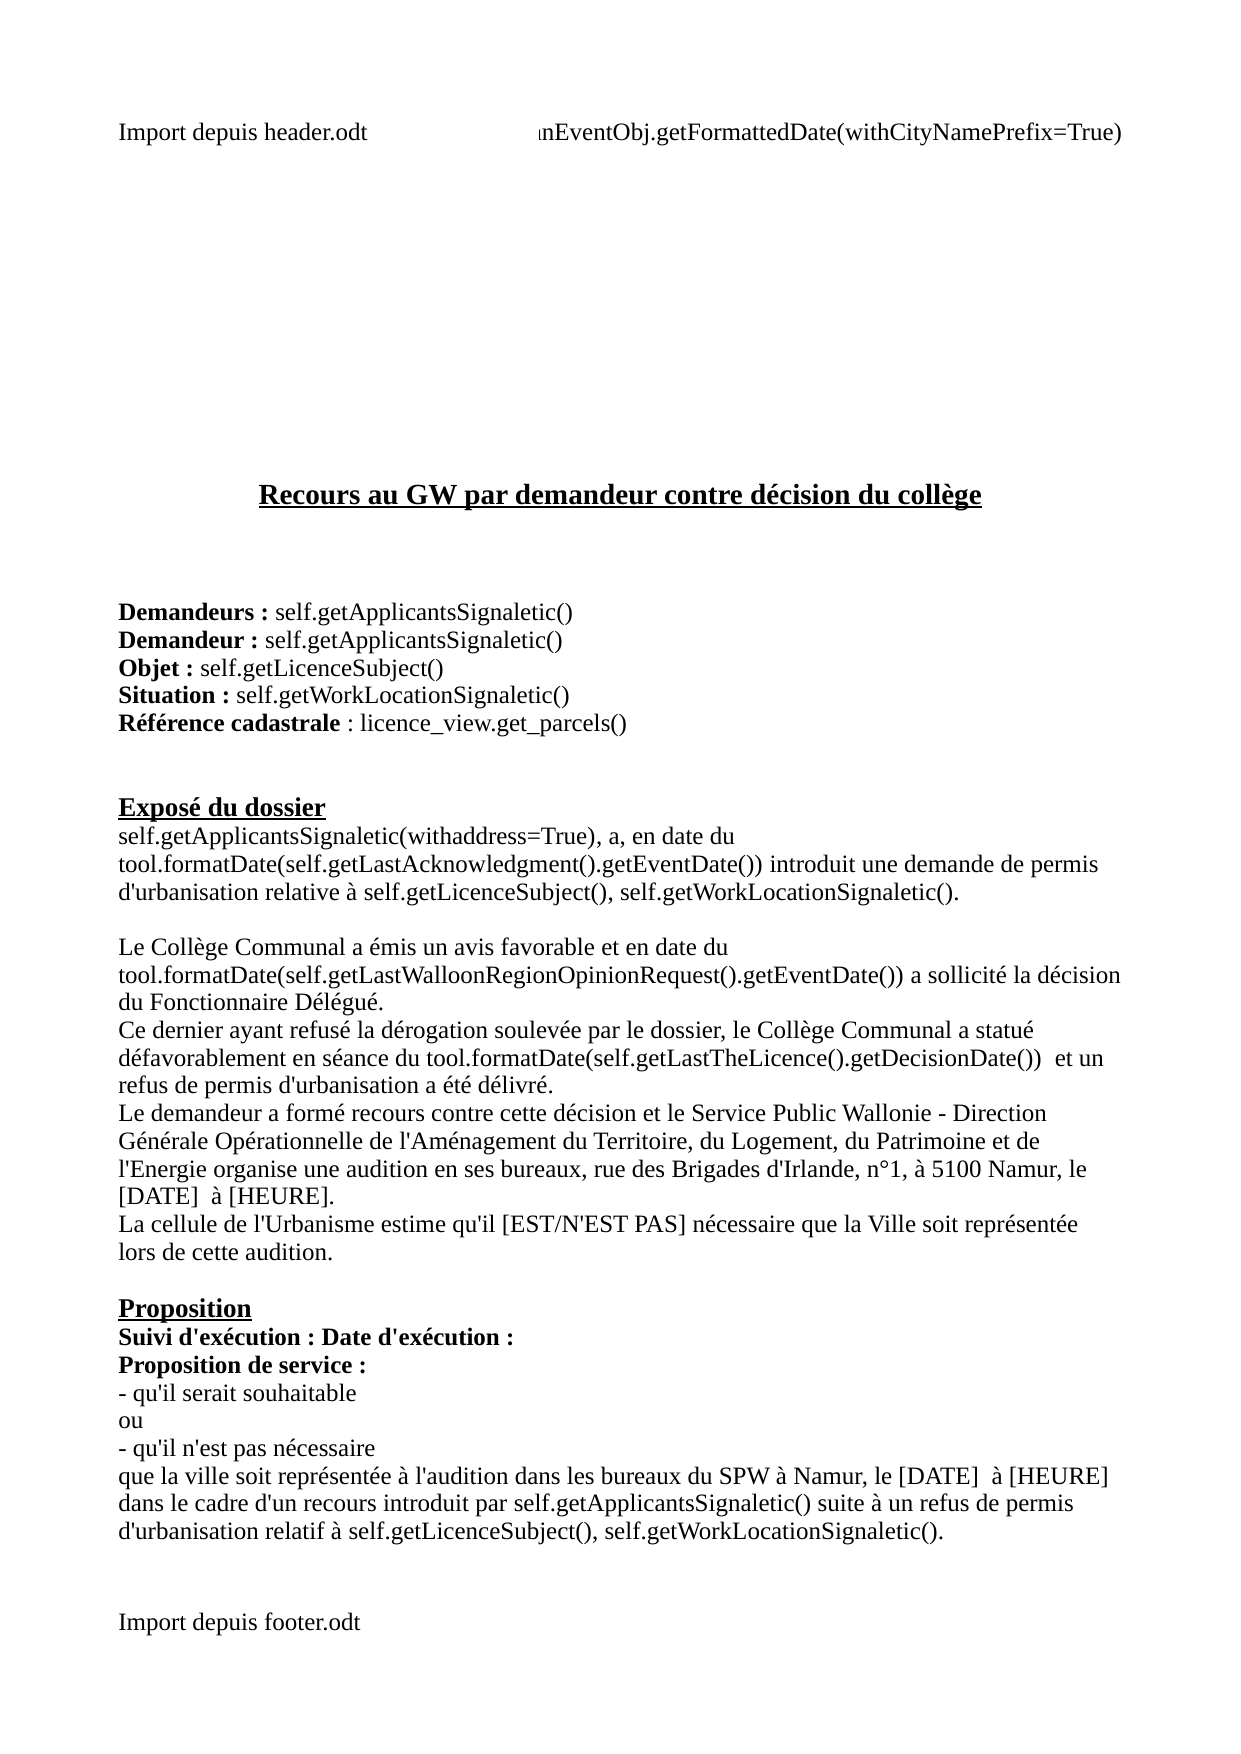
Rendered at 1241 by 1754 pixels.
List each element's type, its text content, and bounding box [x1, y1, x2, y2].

text Ce dernier ayant refusé la dérogation soulevée par le dossier, le Collège Communal a statué défavorablement en séance du tool.formatDate(self.getLastTheLicence().getDecisionDate()) et un refus de permis d'urbanisation a été délivré. [118, 1016, 1122, 1099]
text Le Collège Communal a émis un avis favorable et en date du tool.formatDate(self.getLastWalloonRegionOpinionRequest().getEventDate()) a sollicité la décision du Fonctionnaire Délégué. [118, 933, 1122, 1016]
text Demandeur : self.getApplicantsSignaletic() [118, 626, 1122, 654]
text La cellule de l'Urbanisme estime qu'il [EST/N'EST PAS] nécessaire que la Ville soit représentée lors de cette audition. [118, 1210, 1122, 1266]
title Proposition de service : [118, 1351, 1122, 1379]
title Exposé du dossier [118, 792, 1122, 822]
text Demandeurs : self.getApplicantsSignaletic() [118, 598, 1122, 626]
text Import depuis header.odt [118, 118, 539, 146]
text que la ville soit représentée à l'audition dans les bureaux du SPW à Namur, le [DATE] à [HEURE] dans le cadre d'un recours introduit par self.getApplicantsSignaletic() suite à un refus de permis d'urbanisation relatif à self.getLicenceSubject(), self.getWorkLocationSignaletic(). [118, 1462, 1122, 1545]
text urbanEventObj.getFormattedDate(withCityNamePrefix=True) [118, 118, 1122, 427]
text Le demandeur a formé recours contre cette décision et le Service Public Wallonie - Direction Générale Opérationnelle de l'Aménagement du Territoire, du Logement, du Patrimoine et de l'Energie organise une audition en ses bureaux, rue des Brigades d'Irlande, n°1, à 5100 Namur, le [DATE] à [HEURE]. [118, 1099, 1122, 1210]
text Situation : self.getWorkLocationSignaletic() [118, 681, 1122, 709]
text Objet : self.getLicenceSubject() [118, 654, 1122, 681]
text - qu'il n'est pas nécessaire [118, 1434, 1122, 1462]
text - qu'il serait souhaitable [118, 1379, 1122, 1406]
text self.getApplicantsSignaletic(withaddress=True), a, en date du tool.formatDate(self.getLastAcknowledgment().getEventDate()) introduit une demande de permis d'urbanisation relative à self.getLicenceSubject(), self.getWorkLocationSignaletic(). [118, 822, 1122, 905]
title Suivi d'exécution : Date d'exécution : [118, 1323, 1122, 1351]
title Recours au GW par demandeur contre décision du collège [118, 478, 1122, 511]
text Référence cadastrale : licence_view.get_parcels() [118, 709, 1122, 737]
title Proposition [118, 1293, 1122, 1323]
text ou [118, 1406, 1122, 1434]
